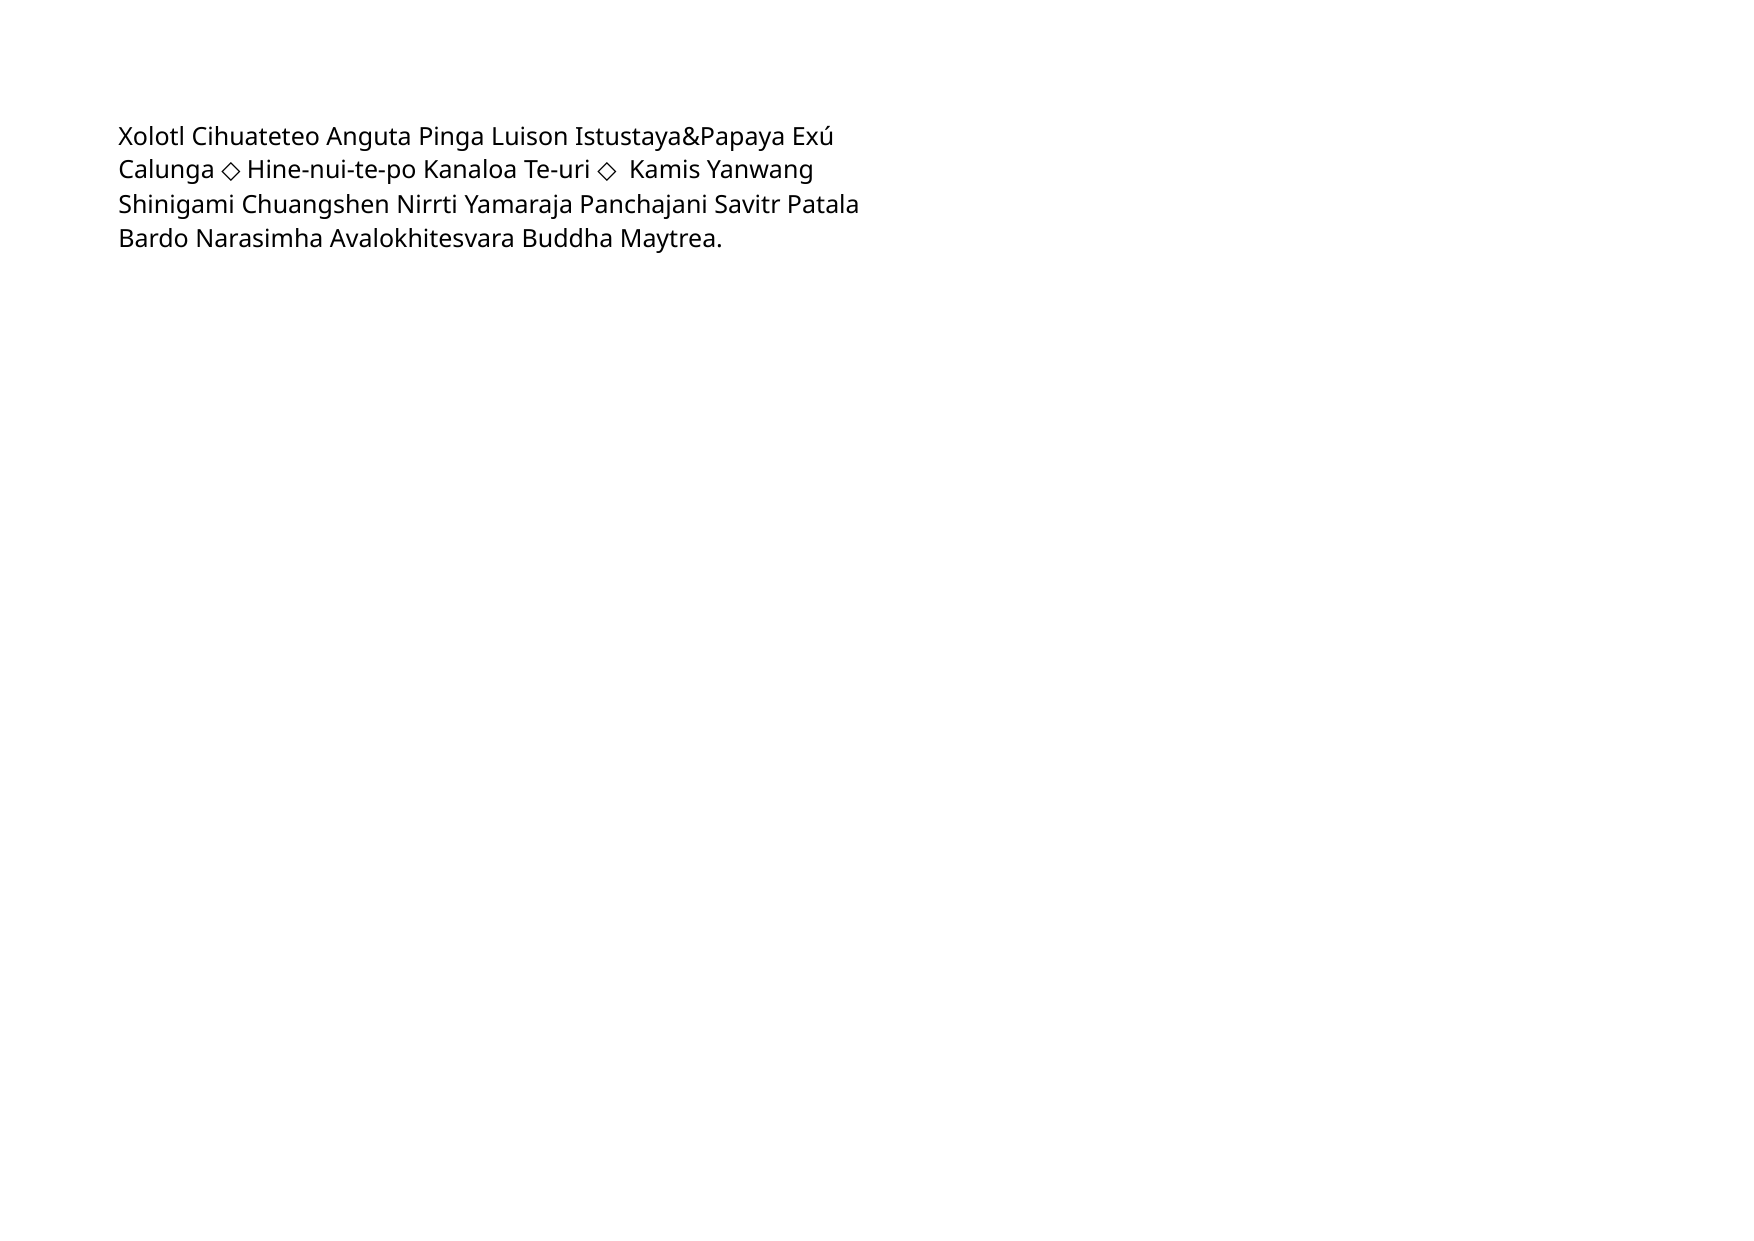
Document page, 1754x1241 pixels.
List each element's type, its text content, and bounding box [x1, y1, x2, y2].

text Xolotl Cihuateteo Anguta Pinga Luison Istustaya&Papaya Exú Calunga ◇ Hine-nui-te-po Kanaloa Te-uri ◇ Kamis Yanwang Shinigami Chuangshen Nirrti Yamaraja Panchajani Savitr Patala Bardo Narasimha Avalokhitesvara Buddha Maytrea. [118, 118, 868, 254]
